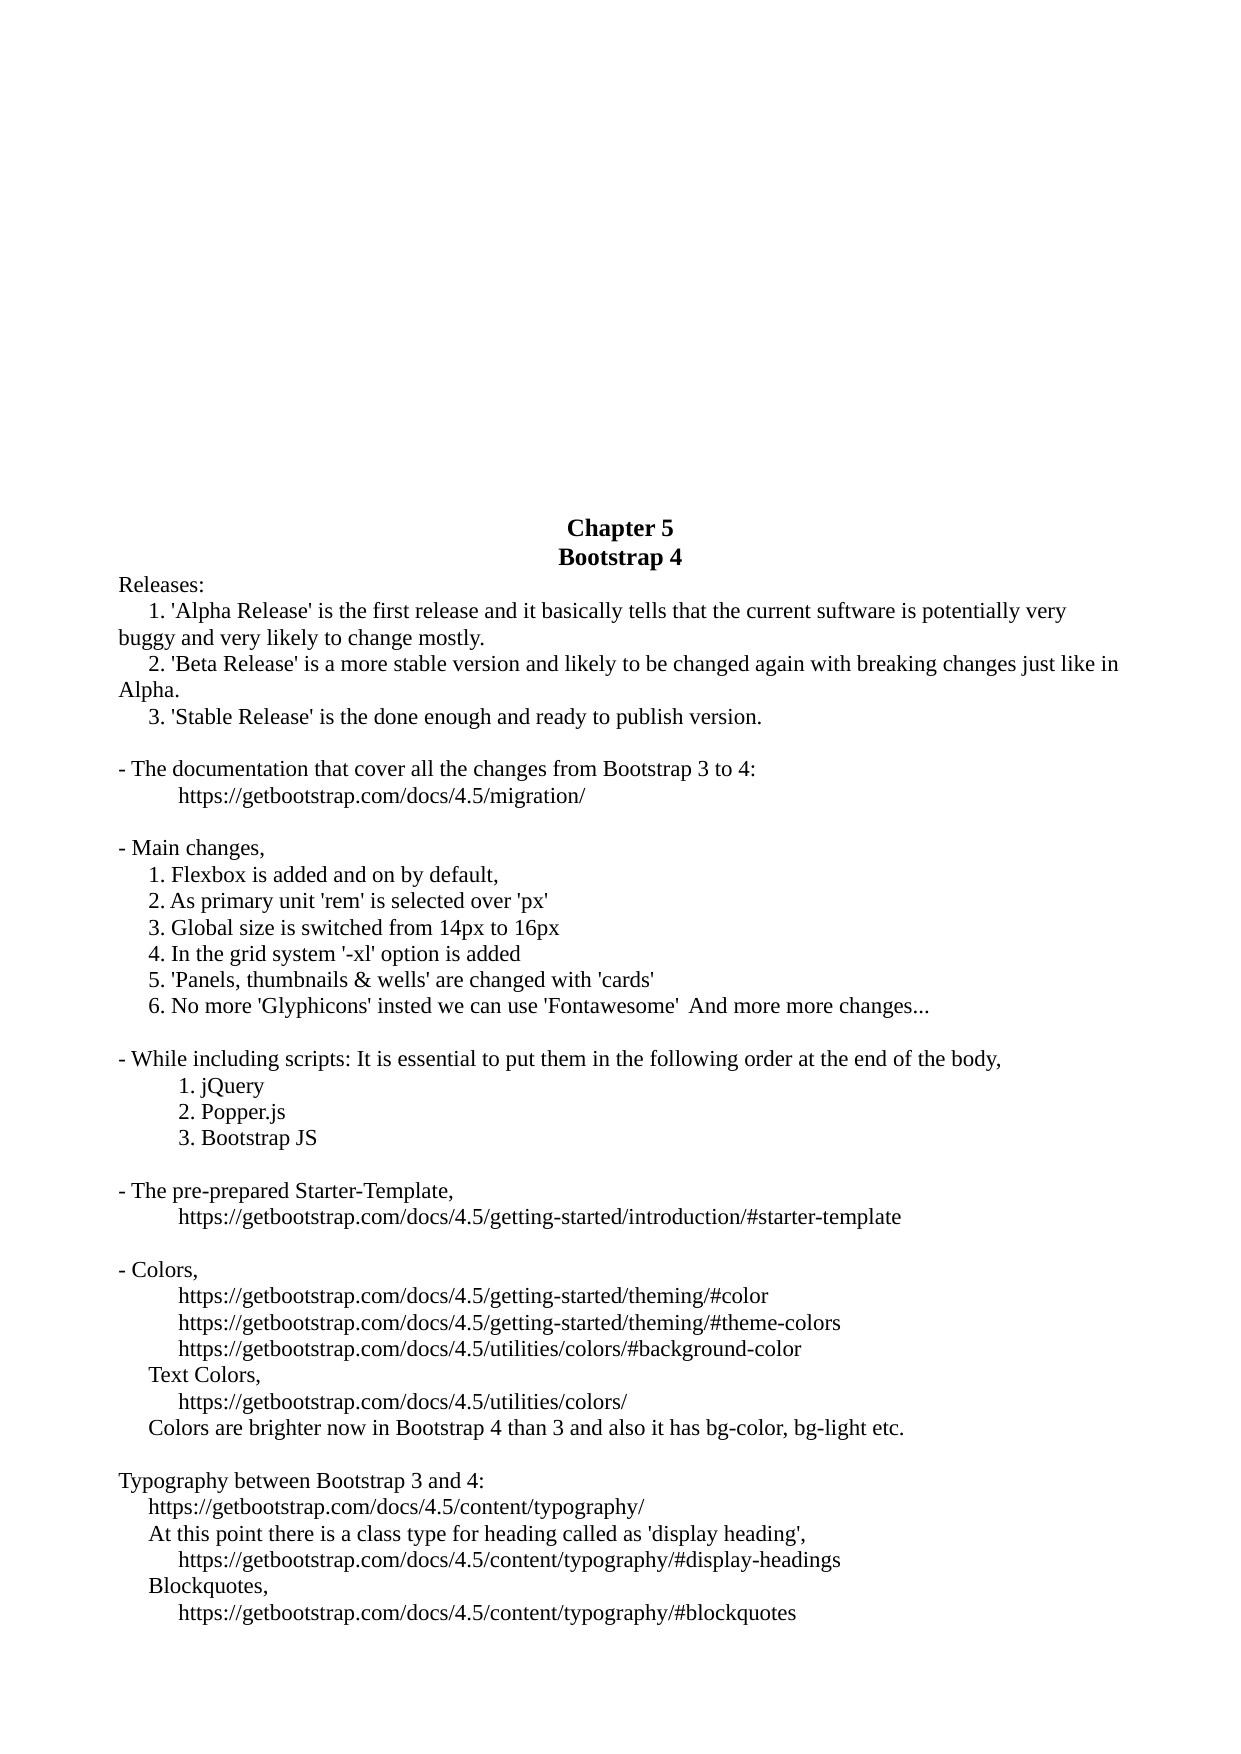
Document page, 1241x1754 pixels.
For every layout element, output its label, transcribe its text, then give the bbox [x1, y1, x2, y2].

text 1. 'Alpha Release' is the first release and it basically tells that the current suftware is potentially very buggy and very likely to change mostly. [118, 597, 1122, 650]
text 6. No more 'Glyphicons' insted we can use 'Fontawesome' And more more changes... [118, 993, 1122, 1019]
text - Main changes, [118, 834, 1122, 861]
text Text Colors, [118, 1362, 1122, 1388]
text 5. 'Panels, thumbnails & wells' are changed with 'cards' [118, 966, 1122, 993]
text Typography between Bootstrap 3 and 4: [118, 1467, 1122, 1493]
text https://getbootstrap.com/docs/4.5/content/typography/ [118, 1493, 1122, 1520]
text 1. Flexbox is added and on by default, [118, 861, 1122, 887]
text 2. As primary unit 'rem' is selected over 'px' [118, 887, 1122, 913]
text Blockquotes, [118, 1572, 1122, 1599]
text 2. Popper.js [118, 1098, 1122, 1124]
text https://getbootstrap.com/docs/4.5/utilities/colors/#background-color [118, 1335, 1122, 1362]
text Bootstrap 4 [118, 542, 1122, 571]
text Chapter 5 [118, 513, 1122, 542]
text 2. 'Beta Release' is a more stable version and likely to be changed again with breaking changes just like in Alpha. [118, 650, 1122, 703]
text Colors are brighter now in Bootstrap 4 than 3 and also it has bg-color, bg-light etc. [118, 1414, 1122, 1441]
text https://getbootstrap.com/docs/4.5/getting-started/theming/#color [118, 1282, 1122, 1309]
text https://getbootstrap.com/docs/4.5/content/typography/#blockquotes [118, 1599, 1122, 1625]
text https://getbootstrap.com/docs/4.5/content/typography/#display-headings [118, 1546, 1122, 1572]
text https://getbootstrap.com/docs/4.5/getting-started/theming/#theme-colors [118, 1309, 1122, 1335]
text 3. Bootstrap JS [118, 1124, 1122, 1151]
text 3. 'Stable Release' is the done enough and ready to publish version. [118, 703, 1122, 729]
text Releases: [118, 571, 1122, 597]
text At this point there is a class type for heading called as 'display heading', [118, 1520, 1122, 1546]
text https://getbootstrap.com/docs/4.5/getting-started/introduction/#starter-template [118, 1203, 1122, 1230]
text - The pre-prepared Starter-Template, [118, 1177, 1122, 1203]
text https://getbootstrap.com/docs/4.5/migration/ [118, 782, 1122, 808]
text https://getbootstrap.com/docs/4.5/utilities/colors/ [118, 1388, 1122, 1414]
text - While including scripts: It is essential to put them in the following order at the end of the body, [118, 1045, 1122, 1072]
text 3. Global size is switched from 14px to 16px [118, 913, 1122, 940]
text - Colors, [118, 1256, 1122, 1282]
text - The documentation that cover all the changes from Bootstrap 3 to 4: [118, 755, 1122, 782]
text 1. jQuery [118, 1072, 1122, 1098]
text 4. In the grid system '-xl' option is added [118, 940, 1122, 966]
